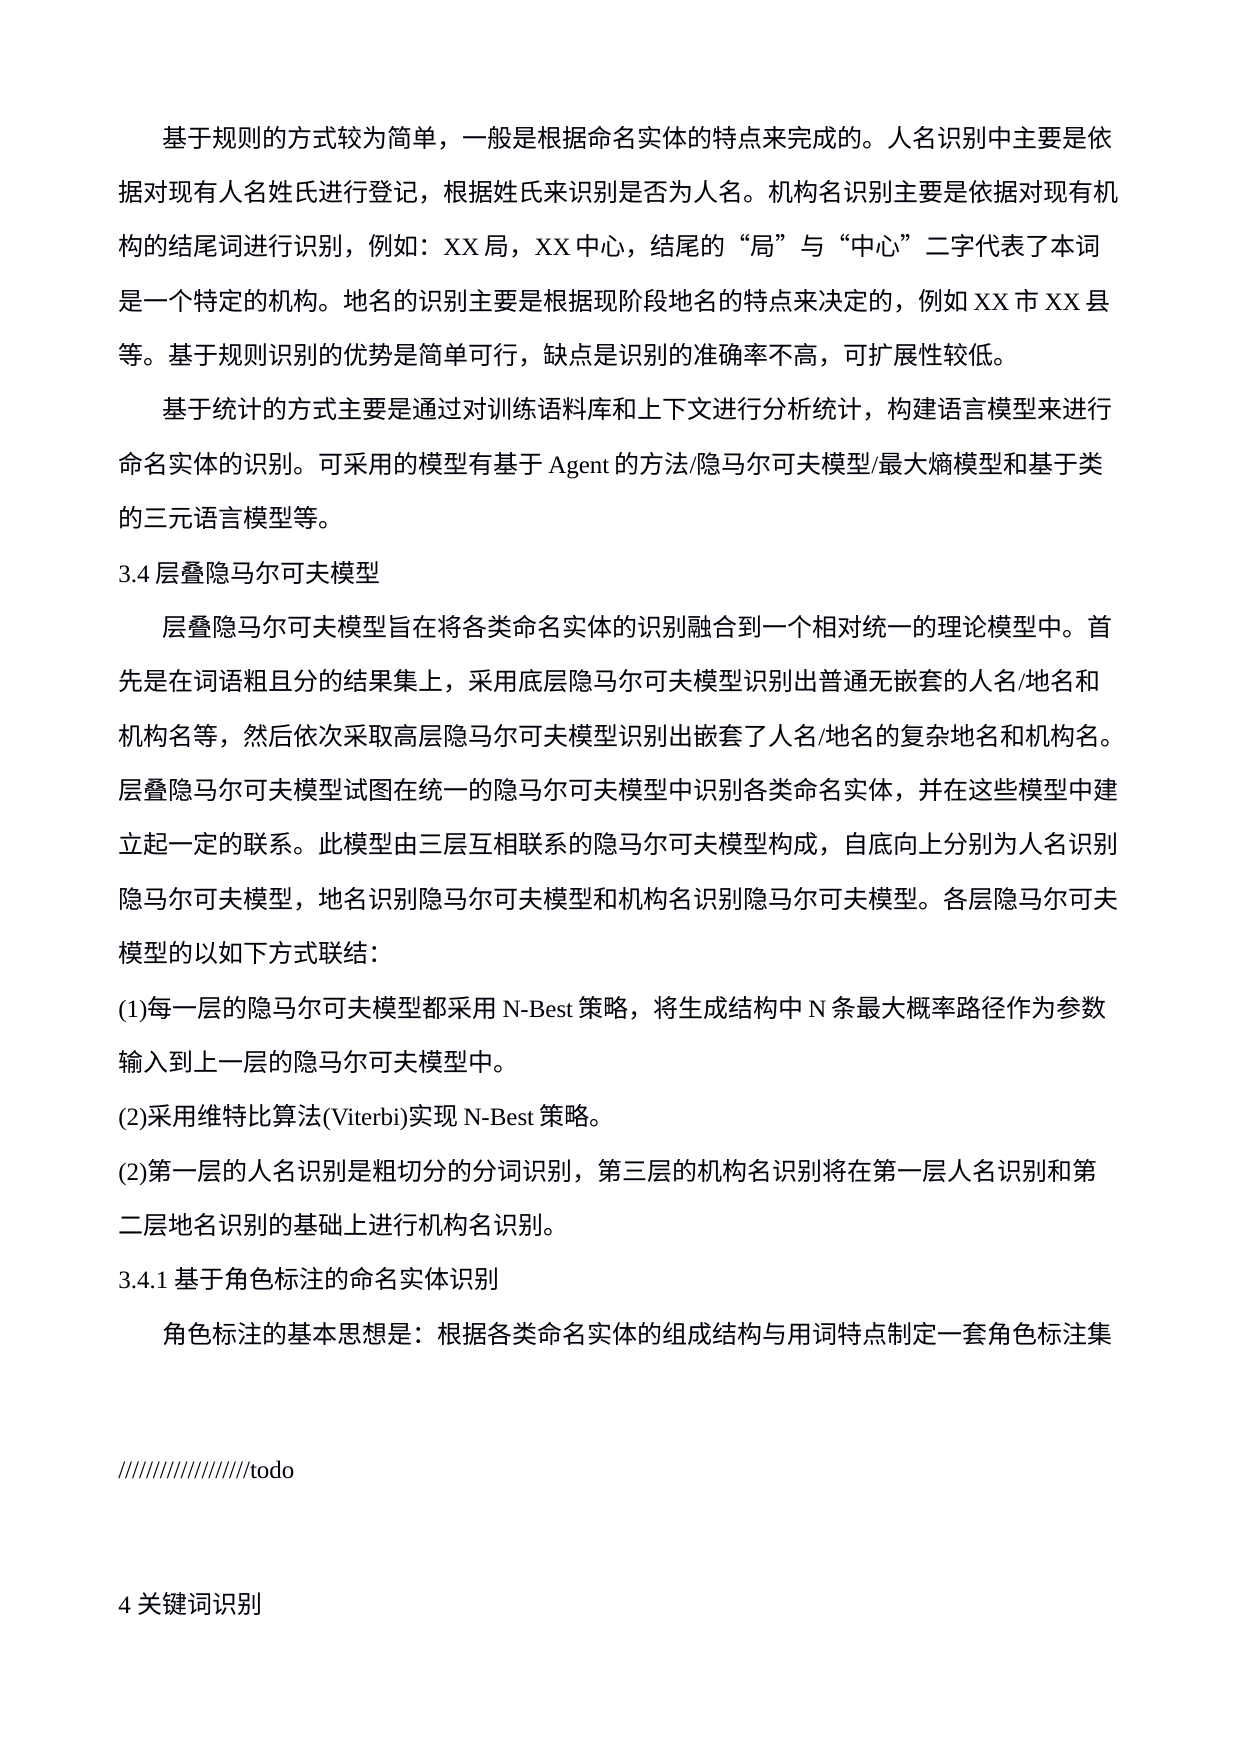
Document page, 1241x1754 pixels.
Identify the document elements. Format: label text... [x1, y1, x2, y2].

text (1)每一层的隐马尔可夫模型都采用N-Best策略，将生成结构中N条最大概率路径作为参数输入到上一层的隐马尔可夫模型中。 [118, 988, 1122, 1079]
text 基于统计的方式主要是通过对训练语料库和上下文进行分析统计，构建语言模型来进行命名实体的识别。可采用的模型有基于Agent的方法/隐马尔可夫模型/最大熵模型和基于类的三元语言模型等。 [118, 390, 1122, 535]
text 角色标注的基本思想是：根据各类命名实体的组成结构与用词特点制定一套角色标注集 [118, 1314, 1122, 1351]
text ///////////////////todo [118, 1455, 1122, 1484]
text 4 关键词识别 [118, 1584, 1122, 1621]
text 层叠隐马尔可夫模型试图在统一的隐马尔可夫模型中识别各类命名实体，并在这些模型中建立起一定的联系。此模型由三层互相联系的隐马尔可夫模型构成，自底向上分别为人名识别隐马尔可夫模型，地名识别隐马尔可夫模型和机构名识别隐马尔可夫模型。各层隐马尔可夫模型的以如下方式联结： [118, 771, 1122, 970]
text 基于规则的方式较为简单，一般是根据命名实体的特点来完成的。人名识别中主要是依据对现有人名姓氏进行登记，根据姓氏来识别是否为人名。机构名识别主要是依据对现有机构的结尾词进行识别，例如：XX局，XX中心，结尾的“局”与“中心”二字代表了本词是一个特定的机构。地名的识别主要是根据现阶段地名的特点来决定的，例如XX市XX县等。基于规则识别的优势是简单可行，缺点是识别的准确率不高，可扩展性较低。 [118, 118, 1122, 372]
text 3.4 层叠隐马尔可夫模型 [118, 553, 1122, 589]
text (2)采用维特比算法(Viterbi)实现N-Best策略。 [118, 1097, 1122, 1133]
text 层叠隐马尔可夫模型旨在将各类命名实体的识别融合到一个相对统一的理论模型中。首先是在词语粗且分的结果集上，采用底层隐马尔可夫模型识别出普通无嵌套的人名/地名和机构名等，然后依次采取高层隐马尔可夫模型识别出嵌套了人名/地名的复杂地名和机构名。 [118, 607, 1122, 752]
text (2)第一层的人名识别是粗切分的分词识别，第三层的机构名识别将在第一层人名识别和第二层地名识别的基础上进行机构名识别。 [118, 1151, 1122, 1242]
text 3.4.1 基于角色标注的命名实体识别 [118, 1260, 1122, 1296]
